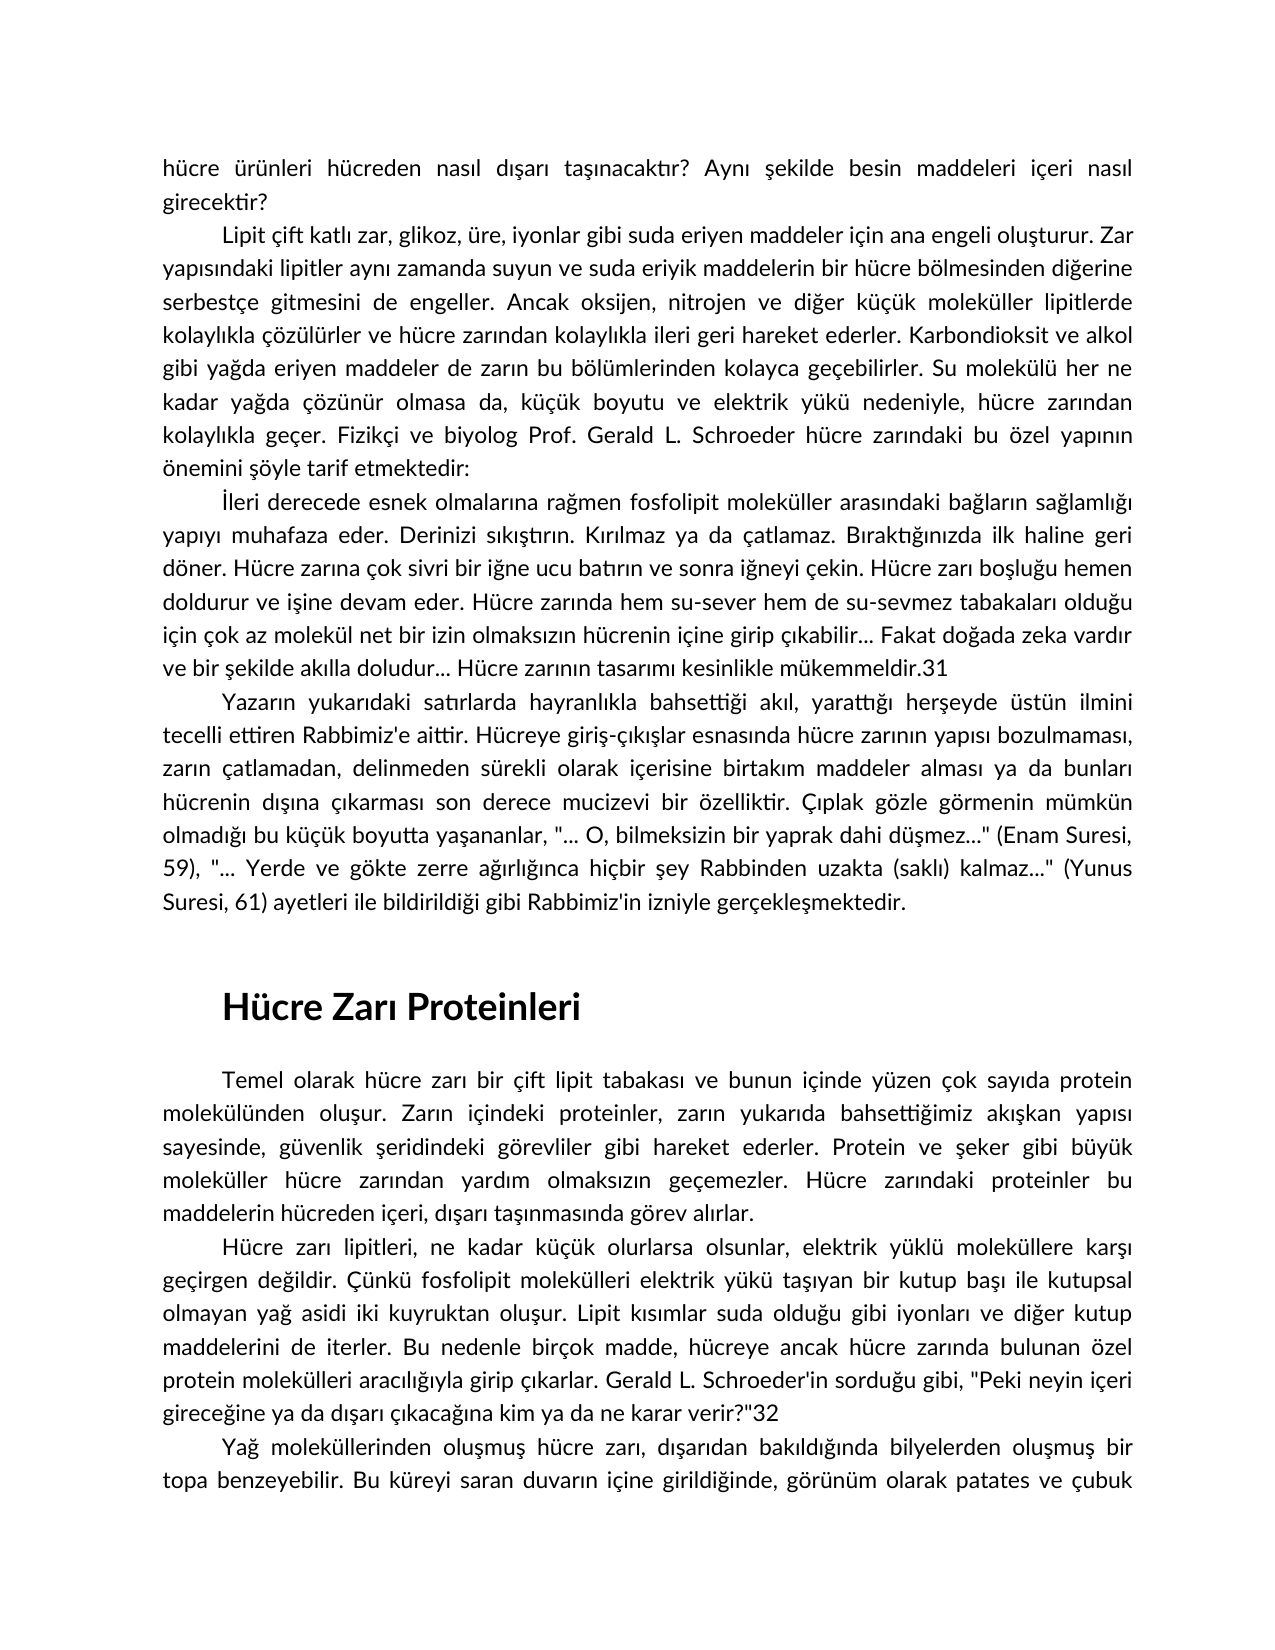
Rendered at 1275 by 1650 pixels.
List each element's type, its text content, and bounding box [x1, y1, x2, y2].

text İleri derecede esnek olmalarına rağmen fosfolipit moleküller arasındaki bağların sağlamlığı yapıyı muhafaza eder. Derinizi sıkıştırın. Kırılmaz ya da çatlamaz. Bıraktığınızda ilk haline geri döner. Hücre zarına çok sivri bir iğne ucu batırın ve sonra iğneyi çekin. Hücre zarı boşluğu hemen doldurur ve işine devam eder. Hücre zarında hem su-sever hem de su-sevmez tabakaları olduğu için çok az molekül net bir izin olmaksızın hücrenin içine girip çıkabilir... Fakat doğada zeka vardır ve bir şekilde akılla doludur... Hücre zarının tasarımı kesinlikle mükemmeldir.31 [162, 483, 1134, 683]
subtitle Hücre Zarı Proteinleri [162, 983, 1134, 1028]
text Lipit çift katlı zar, glikoz, üre, iyonlar gibi suda eriyen maddeler için ana engeli oluşturur. Zar yapısındaki lipitler aynı zamanda suyun ve suda eriyik maddelerin bir hücre bölmesinden diğerine serbestçe gitmesini de engeller. Ancak oksijen, nitrojen ve diğer küçük moleküller lipitlerde kolaylıkla çözülürler ve hücre zarından kolaylıkla ileri geri hareket ederler. Karbondioksit ve alkol gibi yağda eriyen maddeler de zarın bu bölümlerinden kolayca geçebilirler. Su molekülü her ne kadar yağda çözünür olmasa da, küçük boyutu ve elektrik yükü nedeniyle, hücre zarından kolaylıkla geçer. Fizikçi ve biyolog Prof. Gerald L. Schroeder hücre zarındaki bu özel yapının önemini şöyle tarif etmektedir: [162, 217, 1134, 483]
text Hücre zarı lipitleri, ne kadar küçük olurlarsa olsunlar, elektrik yüklü moleküllere karşı geçirgen değildir. Çünkü fosfolipit molekülleri elektrik yükü taşıyan bir kutup başı ile kutupsal olmayan yağ asidi iki kuyruktan oluşur. Lipit kısımlar suda olduğu gibi iyonları ve diğer kutup maddelerini de iterler. Bu nedenle birçok madde, hücreye ancak hücre zarında bulunan özel protein molekülleri aracılığıyla girip çıkarlar. Gerald L. Schroeder'in sorduğu gibi, "Peki neyin içeri gireceğine ya da dışarı çıkacağına kim ya da ne karar verir?"32 [162, 1228, 1134, 1428]
text Yazarın yukarıdaki satırlarda hayranlıkla bahsettiği akıl, yarattığı herşeyde üstün ilmini tecelli ettiren Rabbimiz'e aittir. Hücreye giriş-çıkışlar esnasında hücre zarının yapısı bozulmaması, zarın çatlamadan, delinmeden sürekli olarak içerisine birtakım maddeler alması ya da bunları hücrenin dışına çıkarması son derece mucizevi bir özelliktir. Çıplak gözle görmenin mümkün olmadığı bu küçük boyutta yaşananlar, "... O, bilmeksizin bir yaprak dahi düşmez..." (Enam Suresi, 59), "... Yerde ve gökte zerre ağırlığınca hiçbir şey Rabbinden uzakta (saklı) kalmaz..." (Yunus Suresi, 61) ayetleri ile bildirildiği gibi Rabbimiz'in izniyle gerçekleşmektedir. [162, 683, 1134, 917]
text Temel olarak hücre zarı bir çift lipit tabakası ve bunun içinde yüzen çok sayıda protein molekülünden oluşur. Zarın içindeki proteinler, zarın yukarıda bahsettiğimiz akışkan yapısı sayesinde, güvenlik şeridindeki görevliler gibi hareket ederler. Protein ve şeker gibi büyük moleküller hücre zarından yardım olmaksızın geçemezler. Hücre zarındaki proteinler bu maddelerin hücreden içeri, dışarı taşınmasında görev alırlar. [162, 1062, 1134, 1228]
text Yağ moleküllerinden oluşmuş hücre zarı, dışarıdan bakıldığında bilyelerden oluşmuş bir topa benzeyebilir. Bu küreyi saran duvarın içine girildiğinde, görünüm olarak patates ve çubuk [162, 1428, 1134, 1495]
text hücre ürünleri hücreden nasıl dışarı taşınacaktır? Aynı şekilde besin maddeleri içeri nasıl girecektir? [162, 150, 1134, 217]
